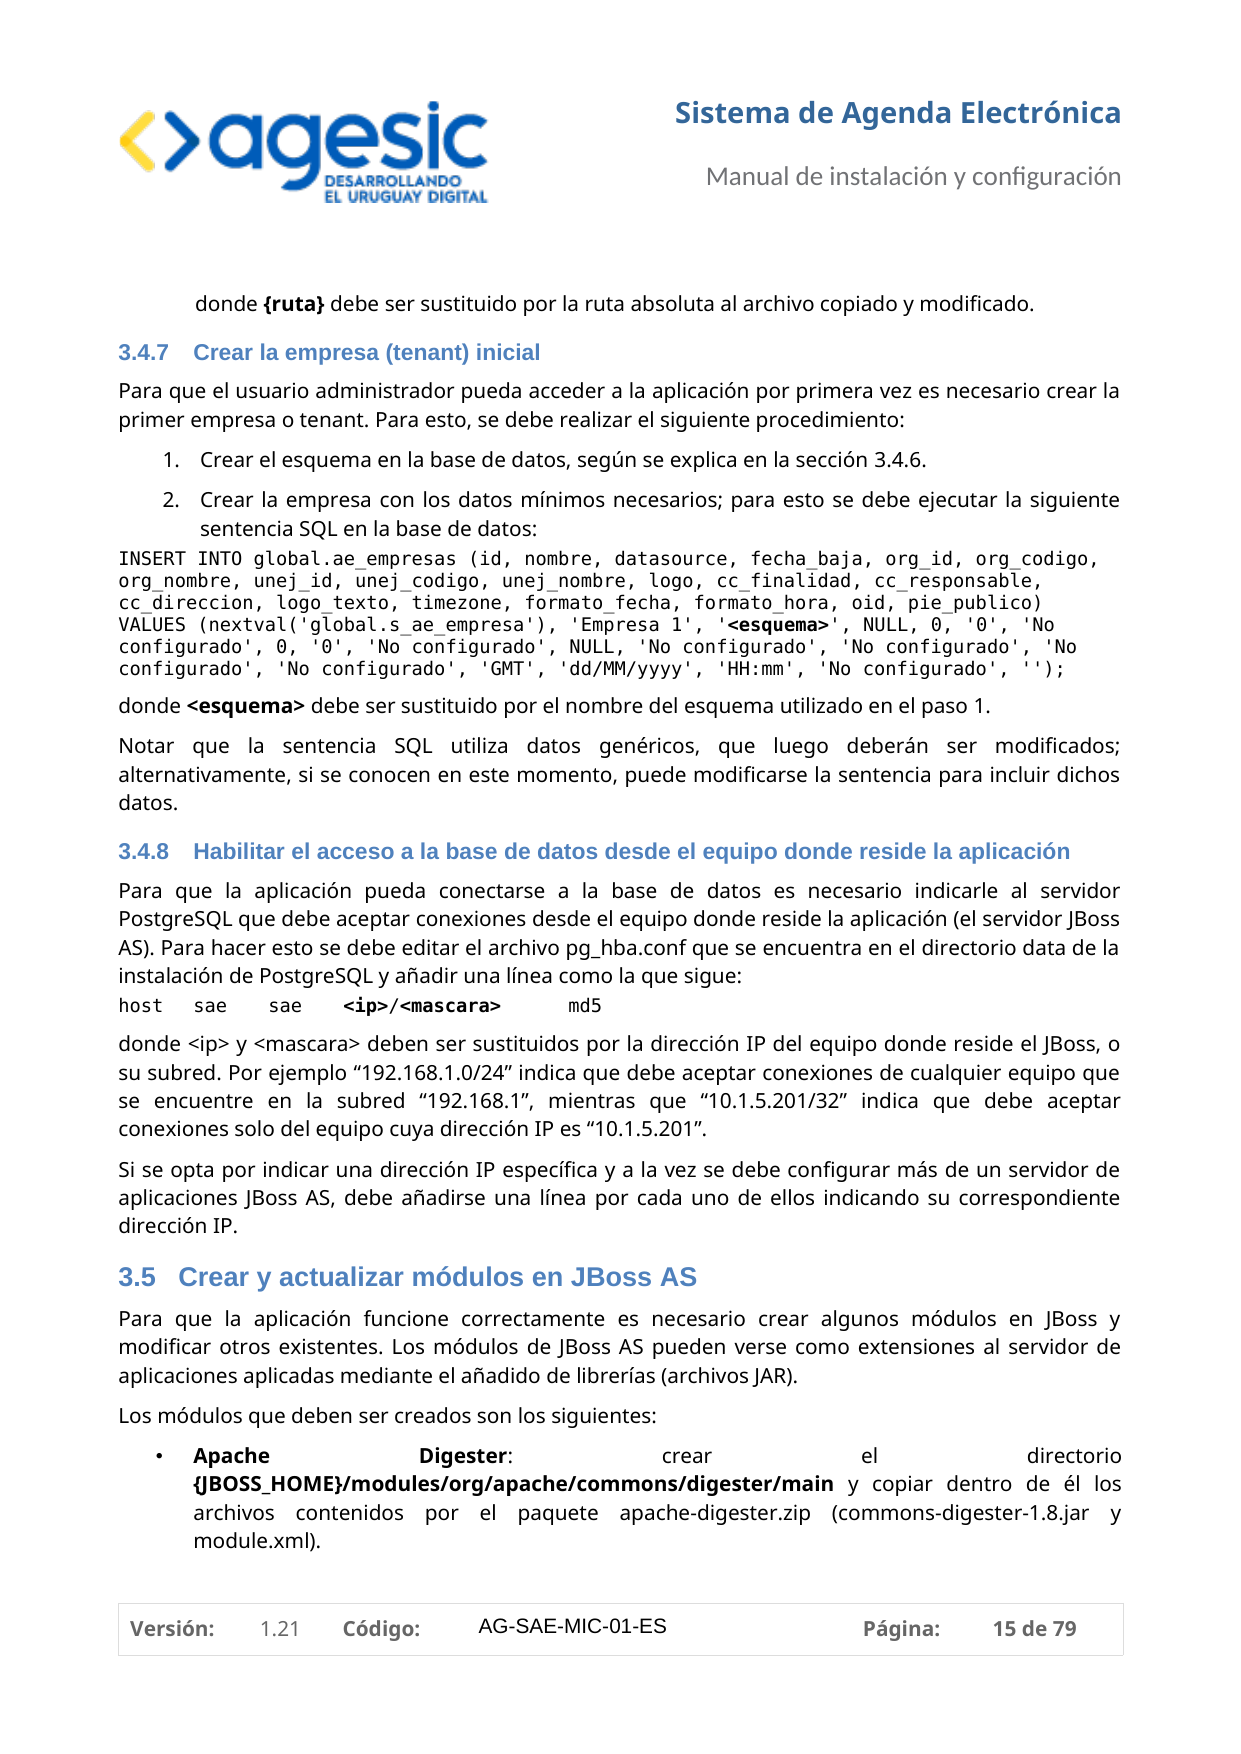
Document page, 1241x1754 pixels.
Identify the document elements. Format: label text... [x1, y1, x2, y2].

text Notar que la sentencia SQL utiliza datos genéricos, que luego deberán ser modificados; alternativamente, si se conocen en este momento, puede modificarse la sentencia para incluir dichos datos. [118, 732, 1122, 817]
text Los módulos que deben ser creados son los siguientes: [118, 1401, 1122, 1429]
list Crear el esquema en la base de datos, según se explica en la sección 3.4.6. [162, 445, 1122, 474]
text donde <esquema> debe ser sustituido por el nombre del esquema utilizado en el paso 1. [118, 691, 1122, 720]
text donde {ruta} debe ser sustituido por la ruta absoluta al archivo copiado y modificado. [195, 289, 1122, 318]
text Para que el usuario administrador pueda acceder a la aplicación por primera vez es necesario crear la primer empresa o tenant. Para esto, se debe realizar el siguiente procedimiento: [118, 377, 1122, 433]
subtitle Habilitar el acceso a la base de datos desde el equipo donde reside la aplicación [118, 838, 1122, 864]
text donde <ip> y <mascara> deben ser sustituidos por la dirección IP del equipo donde reside el JBoss, o su subred. Por ejemplo “192.168.1.0/24” indica que debe aceptar conexiones de cualquier equipo que se encuentre en la subred “192.168.1”, mientras que “10.1.5.201/32” indica que debe aceptar conexiones solo del equipo cuya dirección IP es “10.1.5.201”. [118, 1029, 1122, 1143]
text Para que la aplicación pueda conectarse a la base de datos es necesario indicarle al servidor PostgreSQL que debe aceptar conexiones desde el equipo donde reside la aplicación (el servidor JBoss AS). Para hacer esto se debe editar el archivo pg_hba.conf que se encuentra en el directorio data de la instalación de PostgreSQL y añadir una línea como la que sigue: [118, 876, 1122, 989]
subtitle Crear la empresa (tenant) inicial [118, 338, 1122, 365]
text Para que la aplicación funcione correctamente es necesario crear algunos módulos en JBoss y modificar otros existentes. Los módulos de JBoss AS pueden verse como extensiones al servidor de aplicaciones aplicadas mediante el añadido de librerías (archivos JAR). [118, 1304, 1122, 1389]
text host sae sae <ip>/<mascara> md5 [118, 996, 1122, 1017]
text INSERT INTO global.ae_empresas (id, nombre, datasource, fecha_baja, org_id, org_codigo, org_nombre, unej_id, unej_codigo, unej_nombre, logo, cc_finalidad, cc_responsable, cc_direccion, logo_texto, timezone, formato_fecha, formato_hora, oid, pie_publico) VALUES (nextval('global.s_ae_empresa'), 'Empresa 1', '<esquema>', NULL, 0, '0', 'No configurado', 0, '0', 'No configurado', NULL, 'No configurado', 'No configurado', 'No configurado', 'No configurado', 'GMT', 'dd/MM/yyyy', 'HH:mm', 'No configurado', ''); [118, 548, 1122, 679]
text Si se opta por indicar una dirección IP específica y a la vez se debe configurar más de un servidor de aplicaciones JBoss AS, debe añadirse una línea por cada uno de ellos indicando su correspondiente dirección IP. [118, 1155, 1122, 1240]
list Crear la empresa con los datos mínimos necesarios; para esto se debe ejecutar la siguiente sentencia SQL en la base de datos: [162, 486, 1122, 542]
picture [119, 101, 489, 203]
subtitle Crear y actualizar módulos en JBoss AS [118, 1261, 1122, 1292]
list Apache Digester: crear el directorio {JBOSS_HOME}/modules/org/apache/commons/digester/main y copiar dentro de él los archivos contenidos por el paquete apache-digester.zip (commons-digester-1.8.jar y module.xml). [156, 1441, 1122, 1555]
